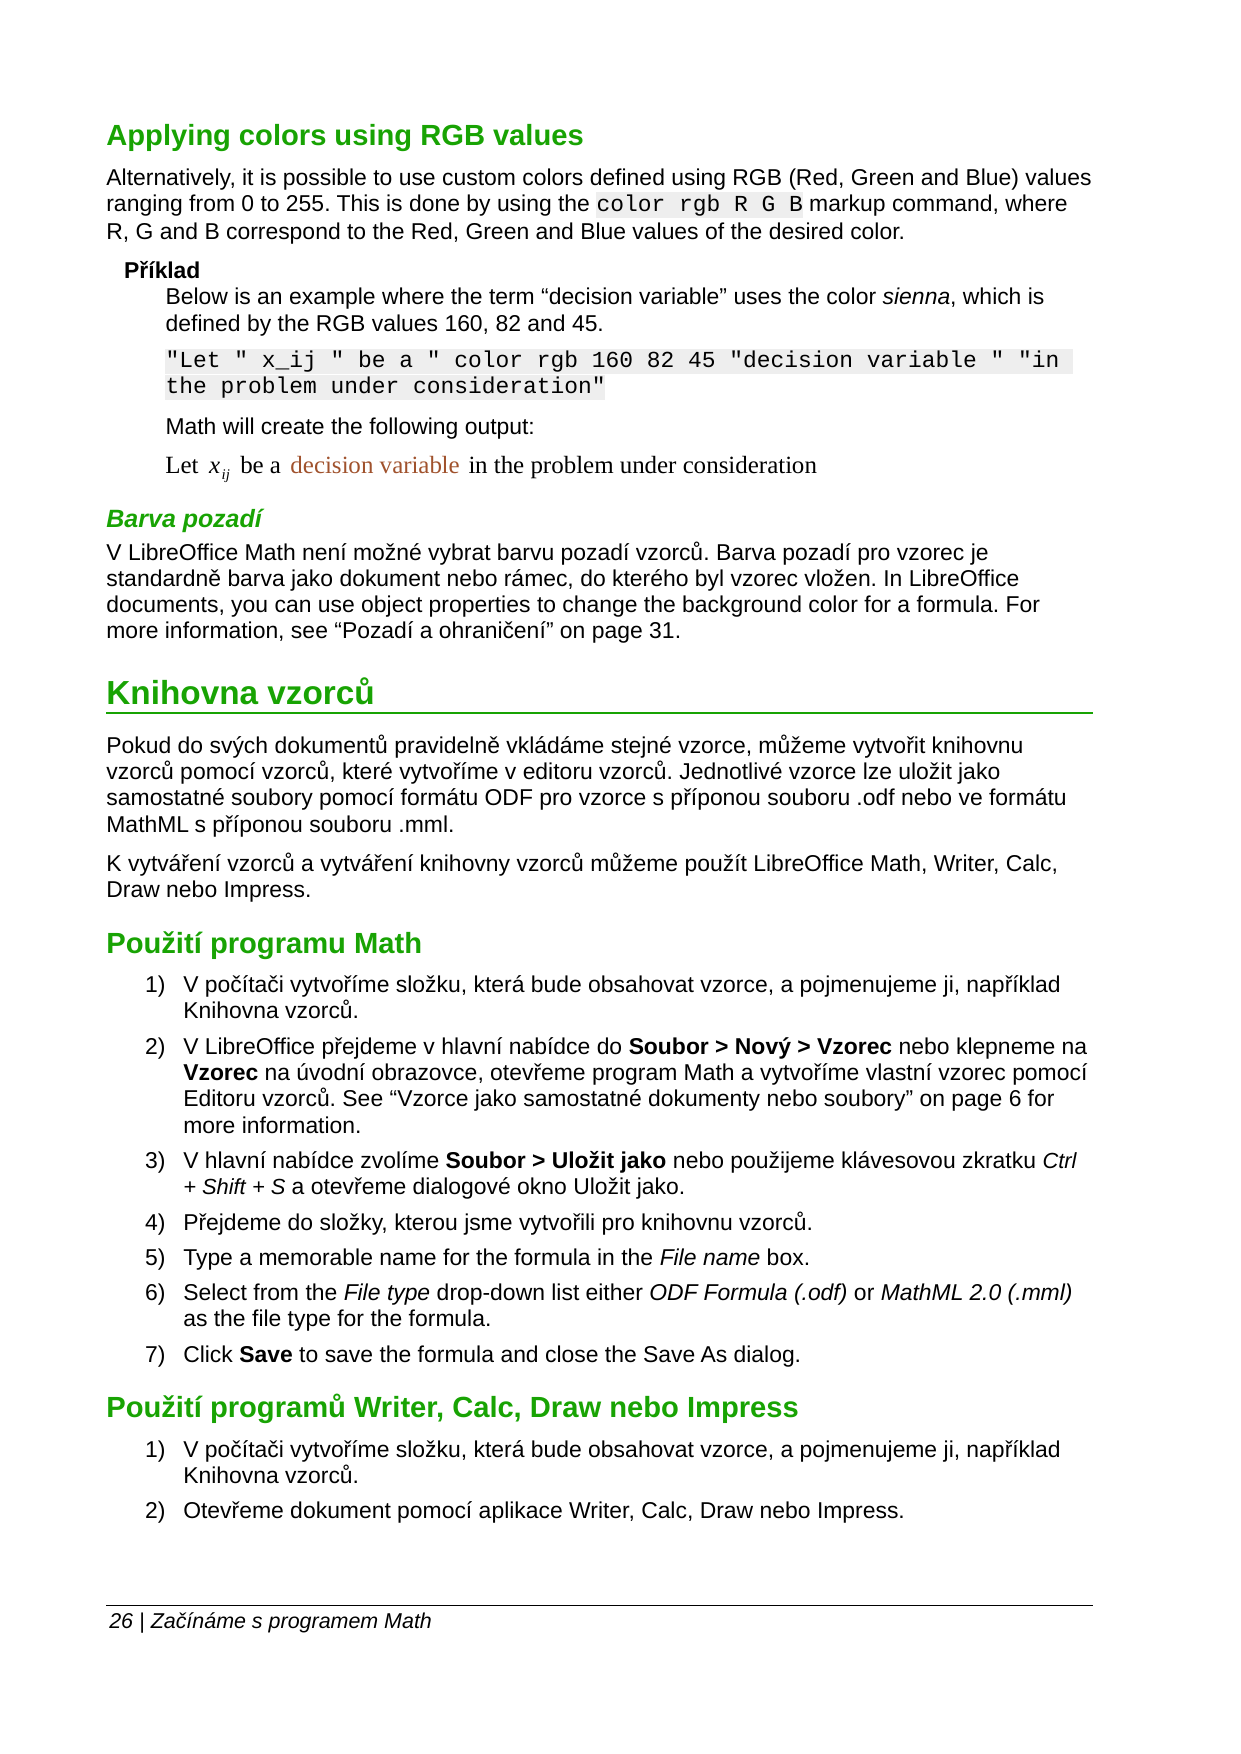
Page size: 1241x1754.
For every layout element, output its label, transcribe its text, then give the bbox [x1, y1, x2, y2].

text Alternatively, it is possible to use custom colors defined using RGB (Red, Green and Blue) values ranging from 0 to 255. This is done by using the color rgb R G B markup command, where R, G and B correspond to the Red, Green and Blue values of the desired color. [106, 163, 1093, 244]
list Select from the File type drop-down list either ODF Formula (.odf) or MathML 2.0 (.mml) as the file type for the formula. [165, 1279, 1093, 1332]
list V počítači vytvoříme složku, která bude obsahovat vzorce, a pojmenujeme ji, například Knihovna vzorců. [165, 1436, 1093, 1488]
subtitle Barva pozadí [106, 504, 1093, 532]
list V hlavní nabídce zvolíme Soubor > Uložit jako nebo použijeme klávesovou zkratku Ctrl + Shift + S a otevřeme dialogové okno Uložit jako. [165, 1147, 1093, 1200]
list Click Save to save the formula and close the Save As dialog. [165, 1341, 1093, 1367]
text "Let " x_ij " be a " color rgb 160 82 45 "decision variable " "in the problem under consideration" [165, 348, 1093, 400]
list V LibreOffice přejdeme v hlavní nabídce do Soubor > Nový > Vzorec nebo klepneme na Vzorec na úvodní obrazovce, otevřeme program Math a vytvoříme vlastní vzorec pomocí Editoru vzorců. See “Formulas as separate documents or files” on page 5 for more information. [165, 1033, 1093, 1138]
subtitle Použití programů Writer, Calc, Draw nebo Impress [106, 1391, 1093, 1424]
text Math will create the following output: [165, 413, 1093, 439]
list Type a memorable name for the formula in the File name box. [165, 1244, 1093, 1270]
list Otevřeme dokument pomocí aplikace Writer, Calc, Draw nebo Impress. [165, 1497, 1093, 1524]
subtitle Applying colors using RGB values [106, 118, 1093, 152]
text Pokud do svých dokumentů pravidelně vkládáme stejné vzorce, můžeme vytvořit knihovnu vzorců pomocí vzorců, které vytvoříme v editoru vzorců. Jednotlivé vzorce lze uložit jako samostatné soubory pomocí formátu ODF pro vzorce s příponou souboru .odf nebo ve formátu MathML s příponou souboru .mml. [106, 732, 1093, 837]
text Below is an example where the term “decision variable” uses the color sienna, which is defined by the RGB values 160, 82 and 45. [165, 283, 1093, 336]
subtitle Knihovna vzorců [106, 673, 1093, 712]
text K vytváření vzorců a vytváření knihovny vzorců můžeme použít LibreOffice Math, Writer, Calc, Draw nebo Impress. [106, 849, 1093, 902]
text V LibreOffice Math není možné vybrat barvu pozadí vzorců. Barva pozadí pro vzorec je standardně barva jako dokument nebo rámec, do kterého byl vzorec vložen. In LibreOffice documents, you can use object properties to change the background color for a formula. For more information, see “Background and borders” on page 30. [106, 538, 1093, 644]
list Přejdeme do složky, kterou jsme vytvořili pro knihovnu vzorců. [165, 1208, 1093, 1235]
list V počítači vytvoříme složku, která bude obsahovat vzorce, a pojmenujeme ji, například Knihovna vzorců. [165, 971, 1093, 1024]
text Příklad [124, 257, 1093, 283]
subtitle Použití programu Math [106, 926, 1093, 959]
